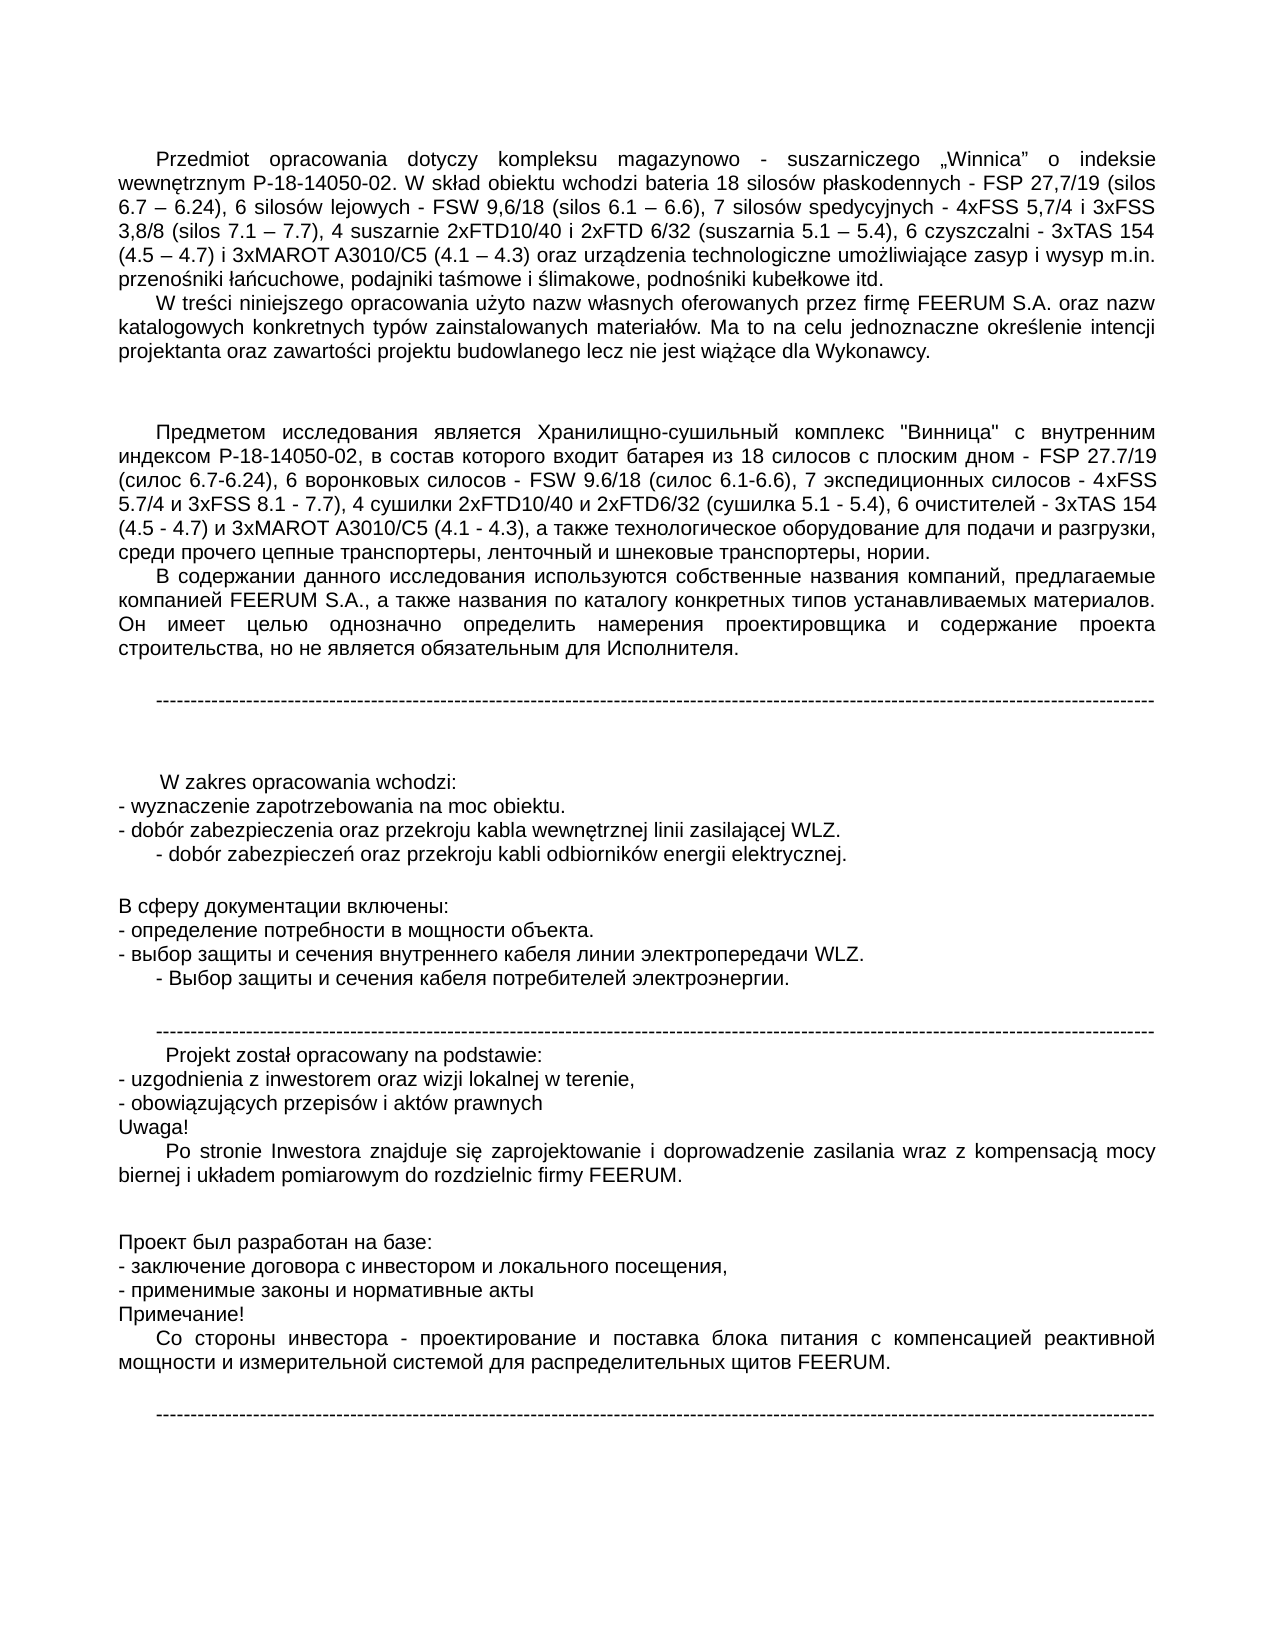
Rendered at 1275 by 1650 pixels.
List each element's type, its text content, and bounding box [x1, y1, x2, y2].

text ------------------------------------------------------------------------------------------------------------------------------------------------ [118, 688, 1157, 712]
text - uzgodnienia z inwestorem oraz wizji lokalnej w terenie, [118, 1067, 1157, 1091]
text - Выбор защиты и сечения кабеля потребителей электроэнергии. [118, 966, 1157, 990]
text Uwaga! [118, 1115, 1157, 1139]
text Предметом исследования является Хранилищно-сушильный комплекс "Винница" с внутренним индексом P-18-14050-02, в состав которого входит батарея из 18 силосов с плоским дном - FSP 27.7/19 (силос 6.7-6.24), 6 воронковых силосов - FSW 9.6/18 (силос 6.1-6.6), 7 экспедиционных силосов - 4xFSS 5.7/4 и 3xFSS 8.1 - 7.7), 4 сушилки 2xFTD10/40 и 2xFTD6/32 (сушилка 5.1 - 5.4), 6 очистителей - 3xTAS 154 (4.5 - 4.7) и 3xMAROT A3010/C5 (4.1 - 4.3), а также технологическое оборудование для подачи и разгрузки, среди прочего цепные транспортеры, ленточный и шнековые транспортеры, нории. [118, 420, 1157, 564]
text Po stronie Inwestora znajduje się zaprojektowanie i doprowadzenie zasilania wraz z kompensacją mocy biernej i układem pomiarowym do rozdzielnic firmy FEERUM. [118, 1139, 1157, 1187]
text В содержании данного исследования используются собственные названия компаний, предлагаемые компанией FEERUM S.A., а также названия по каталогу конкретных типов устанавливаемых материалов. Он имеет целью однозначно определить намерения проектировщика и содержание проекта строительства, но не является обязательным для Исполнителя. [118, 564, 1157, 659]
text Projekt został opracowany na podstawie: [118, 1043, 1157, 1067]
text W zakres opracowania wchodzi: [118, 770, 1157, 794]
text В сферу документации включены: [118, 894, 1157, 918]
text ------------------------------------------------------------------------------------------------------------------------------------------------ [118, 1402, 1157, 1426]
text Przedmiot opracowania dotyczy kompleksu magazynowo - suszarniczego „Winnica” o indeksie wewnętrznym P-18-14050-02. W skład obiektu wchodzi bateria 18 silosów płaskodennych - FSP 27,7/19 (silos 6.7 – 6.24), 6 silosów lejowych - FSW 9,6/18 (silos 6.1 – 6.6), 7 silosów spedycyjnych - 4xFSS 5,7/4 i 3xFSS 3,8/8 (silos 7.1 – 7.7), 4 suszarnie 2xFTD10/40 i 2xFTD 6/32 (suszarnia 5.1 – 5.4), 6 czyszczalni - 3xTAS 154 (4.5 – 4.7) i 3xMAROT A3010/C5 (4.1 – 4.3) oraz urządzenia technologiczne umożliwiające zasyp i wysyp m.in. przenośniki łańcuchowe, podajniki taśmowe i ślimakowe, podnośniki kubełkowe itd. [118, 147, 1157, 291]
text W treści niniejszego opracowania użyto nazw własnych oferowanych przez firmę FEERUM S.A. oraz nazw katalogowych konkretnych typów zainstalowanych materiałów. Ma to na celu jednoznaczne określenie intencji projektanta oraz zawartości projektu budowlanego lecz nie jest wiążące dla Wykonawcy. [118, 291, 1157, 362]
text - применимые законы и нормативные акты [118, 1278, 1157, 1302]
text - obowiązujących przepisów i aktów prawnych [118, 1091, 1157, 1115]
text Со стороны инвестора - проектирование и поставка блока питания с компенсацией реактивной мощности и измерительной системой для распределительных щитов FEERUM. [118, 1326, 1157, 1373]
text - определение потребности в мощности объекта. [118, 918, 1157, 942]
text - dobór zabezpieczenia oraz przekroju kabla wewnętrznej linii zasilającej WLZ. [118, 818, 1157, 842]
text ------------------------------------------------------------------------------------------------------------------------------------------------ [118, 1019, 1157, 1043]
text Проект был разработан на базе: [118, 1230, 1157, 1254]
text - dobór zabezpieczeń oraz przekroju kabli odbiorników energii elektrycznej. [118, 842, 1157, 866]
text - заключение договора с инвестором и локального посещения, [118, 1254, 1157, 1278]
text - wyznaczenie zapotrzebowania na moc obiektu. [118, 794, 1157, 818]
text - выбор защиты и сечения внутреннего кабеля линии электропередачи WLZ. [118, 942, 1157, 966]
text Примечание! [118, 1302, 1157, 1326]
